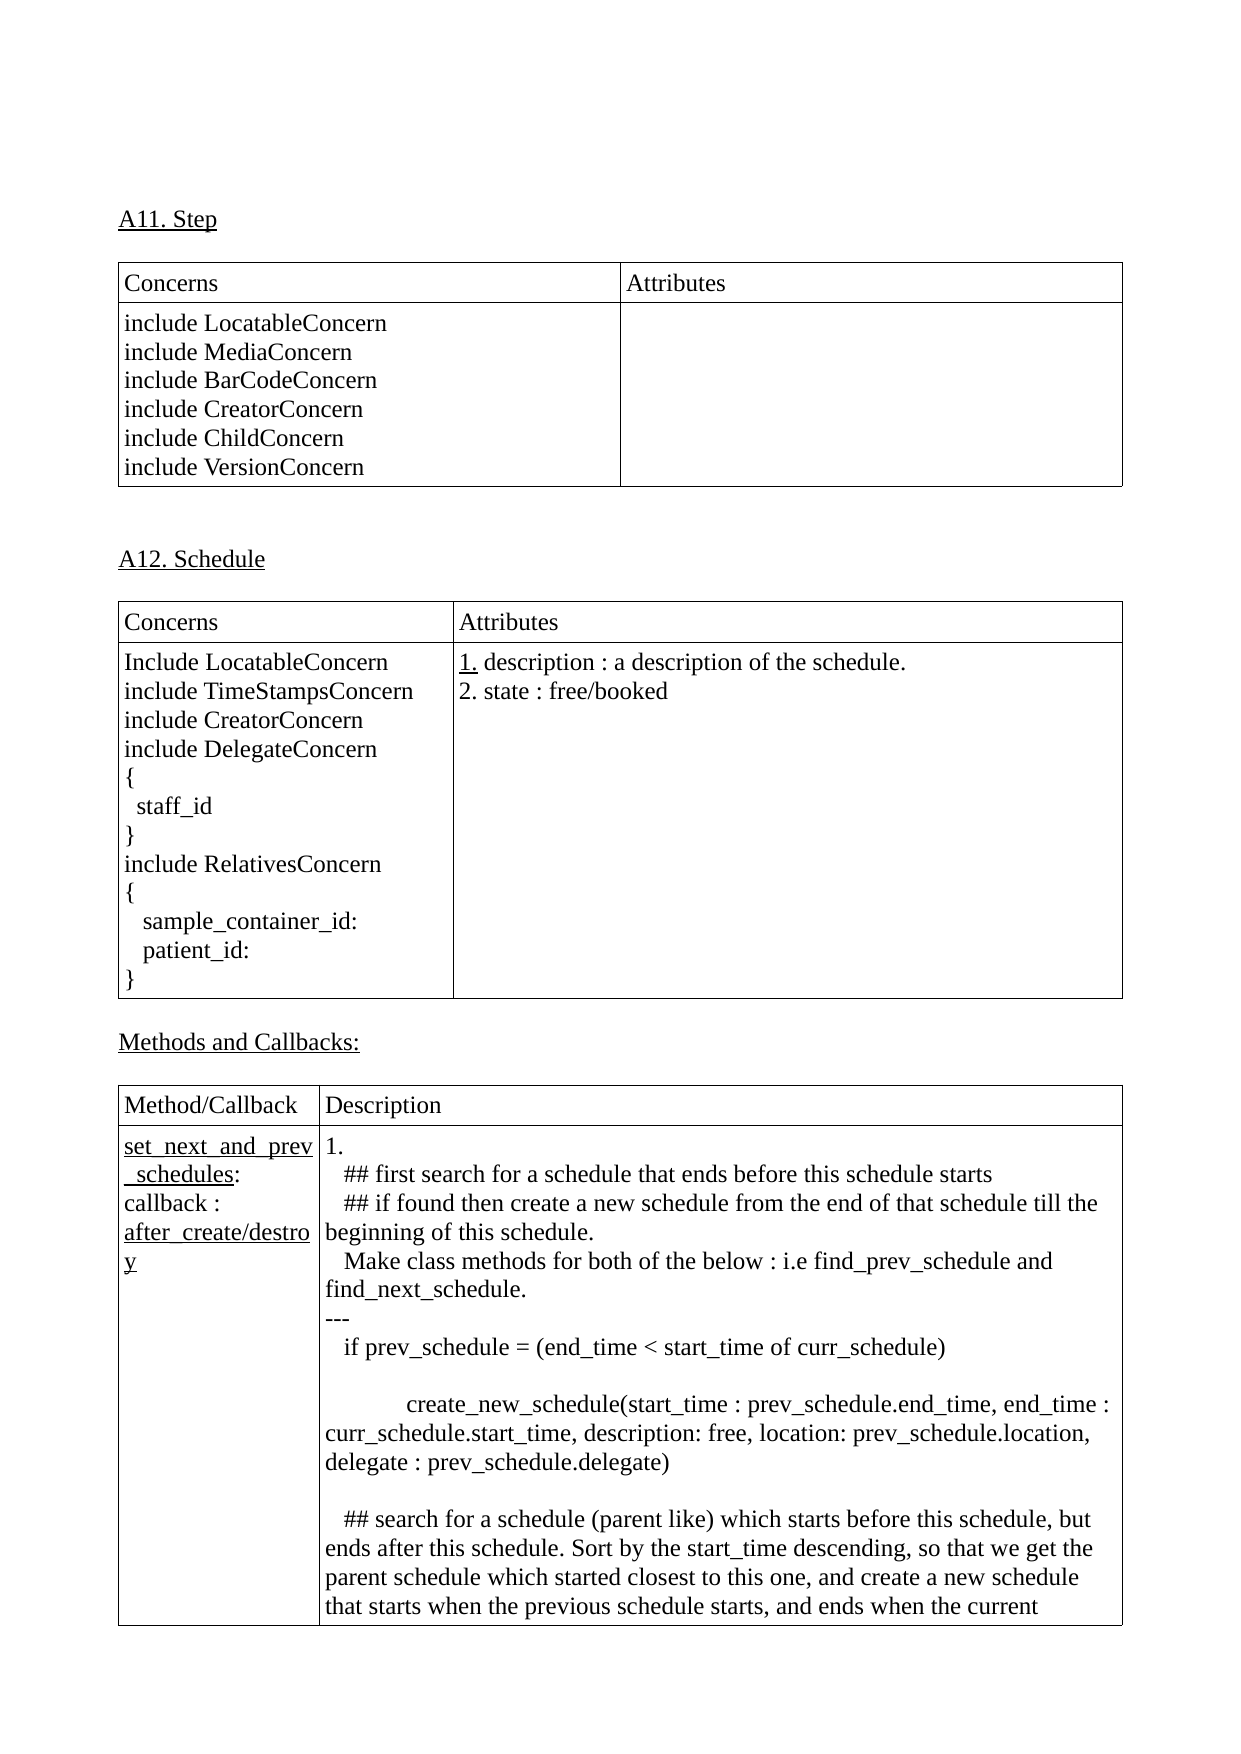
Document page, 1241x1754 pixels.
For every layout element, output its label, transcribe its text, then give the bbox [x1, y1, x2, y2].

table_cell include LocatableConcern include MediaConcern include BarCodeConcern include CreatorConcern include ChildConcern include VersionConcern [119, 303, 620, 486]
table_header Concerns [119, 263, 620, 302]
table_cell 1. description : a description of the schedule. 2. state : free/booked [454, 643, 1122, 998]
table_cell [621, 303, 1122, 486]
text A11. Step [118, 204, 1122, 233]
table_header Attributes [454, 602, 1122, 642]
table_cell Include LocatableConcern include TimeStampsConcern include CreatorConcern include DelegateConcern { staff_id } include RelativesConcern { sample_container_id: patient_id: } [119, 643, 453, 998]
table_header Concerns [119, 602, 453, 642]
text A12. Schedule [118, 544, 1122, 573]
table_header Description [320, 1086, 1122, 1125]
table_cell set_next_and_prev_schedules: callback : after_create/destroy [119, 1126, 319, 1625]
text Methods and Callbacks: [118, 1027, 1122, 1056]
table_cell 1. ## first search for a schedule that ends before this schedule starts ## if found then create a new schedule from the end of that schedule till the beginning of this schedule. Make class methods for both of the below : i.e find_prev_schedule and find_next_schedule. --- if prev_schedule = (end_time < start_time of curr_schedule) create_new_schedule(start_time : prev_schedule.end_time, end_time : curr_schedule.start_time, description: free, location: prev_schedule.location, delegate : prev_schedule.delegate) ## search for a schedule (parent like) which starts before this schedule, but ends after this schedule. Sort by the start_time descending, so that we get the parent schedule which started closest to this one, and create a new schedule that starts when the previous schedule starts, and ends when the current [320, 1126, 1122, 1625]
table_header Method/Callback [119, 1086, 319, 1125]
table_header Attributes [621, 263, 1122, 302]
